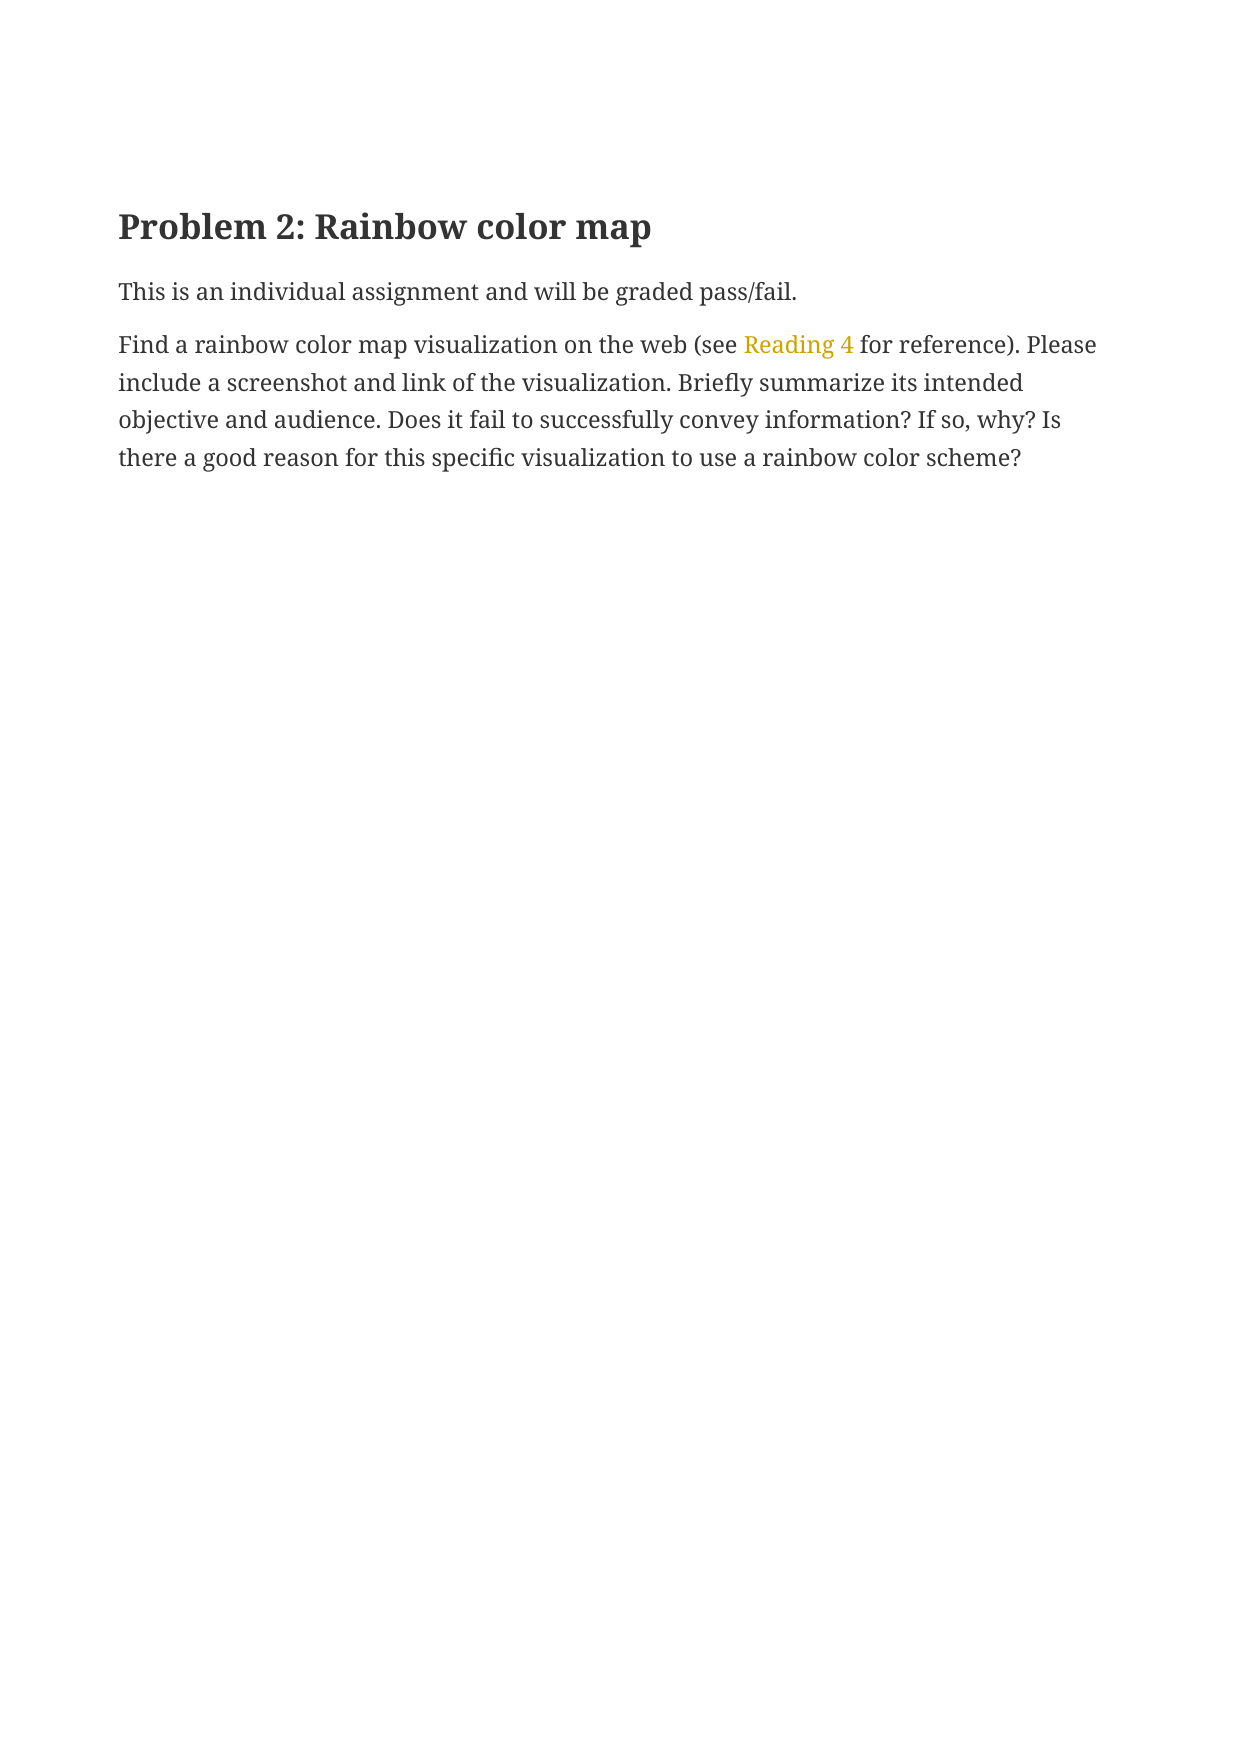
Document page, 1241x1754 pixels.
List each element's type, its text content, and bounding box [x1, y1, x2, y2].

text This is an individual assignment and will be graded pass/fail. [118, 270, 1122, 307]
subtitle Problem 2: Rainbow color map [118, 202, 1122, 249]
text Find a rainbow color map visualization on the web (see Reading 4 for reference). Please include a screenshot and link of the visualization. Briefly summarize its intended objective and audience. Does it fail to successfully convey information? If so, why? Is there a good reason for this specific visualization to use a rainbow color scheme? [118, 323, 1122, 473]
